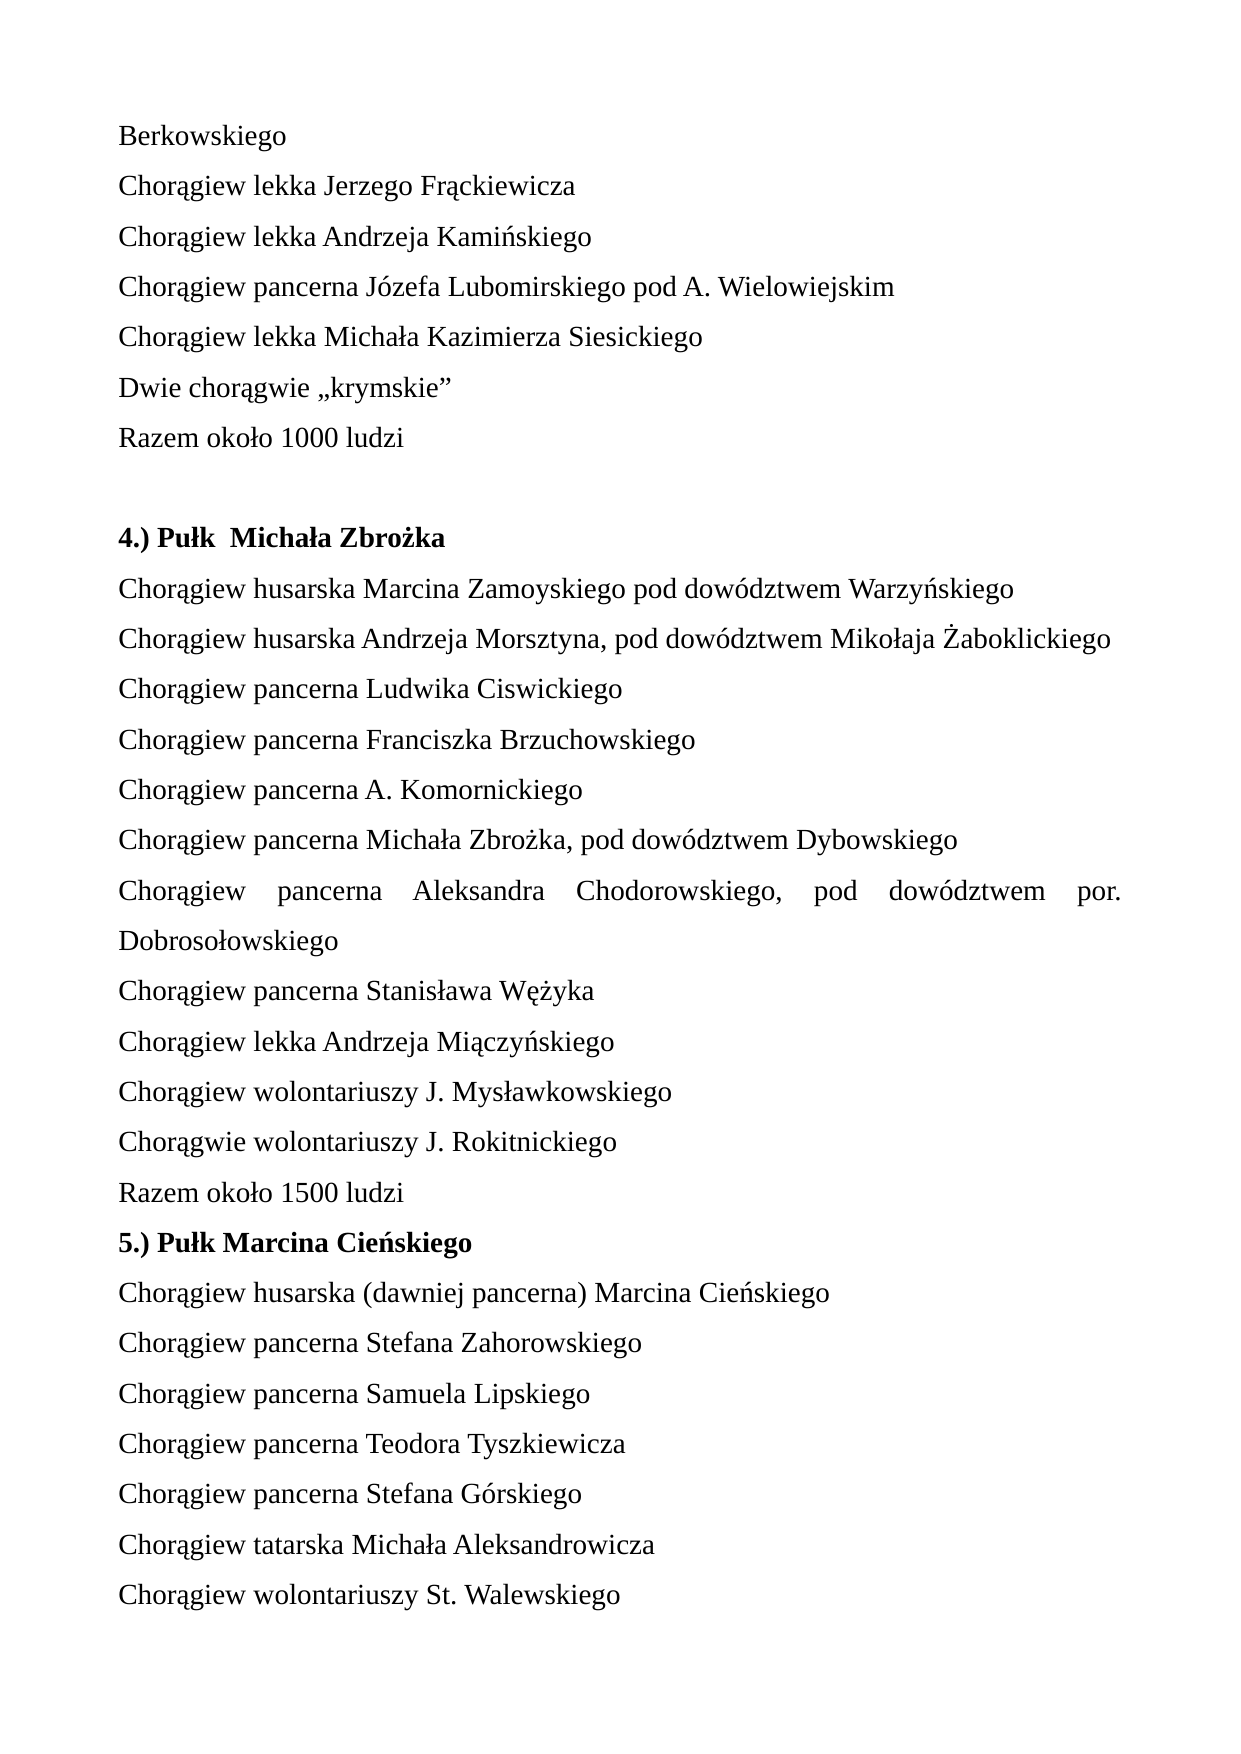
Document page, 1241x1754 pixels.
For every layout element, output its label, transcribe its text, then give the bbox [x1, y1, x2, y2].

text Chorągiew pancerna Józefa Lubomirskiego pod A. Wielowiejskim [118, 269, 1122, 303]
text Chorągiew pancerna Teodora Tyszkiewicza [118, 1426, 1122, 1460]
text Chorągiew pancerna Franciszka Brzuchowskiego [118, 722, 1122, 755]
text Chorągiew tatarska Michała Aleksandrowicza [118, 1527, 1122, 1560]
text Chorągiew lekka Andrzeja Miączyńskiego [118, 1024, 1122, 1057]
text Chorągiew pancerna Stefana Górskiego [118, 1477, 1122, 1510]
text Chorągiew husarska (dawniej pancerna) Marcina Cieńskiego [118, 1275, 1122, 1309]
text Dwie chorągwie „krymskie” [118, 370, 1122, 403]
text Chorągiew lekka Michała Kazimierza Siesickiego [118, 319, 1122, 353]
text Chorągiew pancerna Samuela Lipskiego [118, 1376, 1122, 1409]
text Chorągiew wolontariuszy St. Walewskiego [118, 1577, 1122, 1611]
text Razem około 1500 ludzi [118, 1175, 1122, 1208]
text Chorągiew pancerna Aleksandra Chodorowskiego, pod dowództwem por. Dobrosołowskiego [118, 873, 1122, 957]
text Chorągiew pancerna Stefana Zahorowskiego [118, 1326, 1122, 1359]
text Chorągiew pancerna Michała Zbrożka, pod dowództwem Dybowskiego [118, 822, 1122, 856]
text 5.) Pułk Marcina Cieńskiego [118, 1225, 1122, 1258]
text Chorągiew pancerna Stanisława Wężyka [118, 973, 1122, 1007]
text Chorągiew husarska Andrzeja Morsztyna, pod dowództwem Mikołaja Żaboklickiego [118, 621, 1122, 655]
text Chorągiew lekka Andrzeja Kamińskiego [118, 219, 1122, 252]
text 4.) Pułk Michała Zbrożka [118, 521, 1122, 554]
text Chorągiew pancerna Ludwika Ciswickiego [118, 672, 1122, 705]
text Chorągiew husarska Marcina Zamoyskiego pod dowództwem Warzyńskiego [118, 571, 1122, 604]
text Razem około 1000 ludzi [118, 420, 1122, 453]
text Berkowskiego [118, 118, 1122, 152]
text Chorągiew lekka Jerzego Frąckiewicza [118, 168, 1122, 202]
text Chorągiew wolontariuszy J. Mysławkowskiego [118, 1074, 1122, 1108]
text Chorągwie wolontariuszy J. Rokitnickiego [118, 1124, 1122, 1158]
text Chorągiew pancerna A. Komornickiego [118, 772, 1122, 806]
